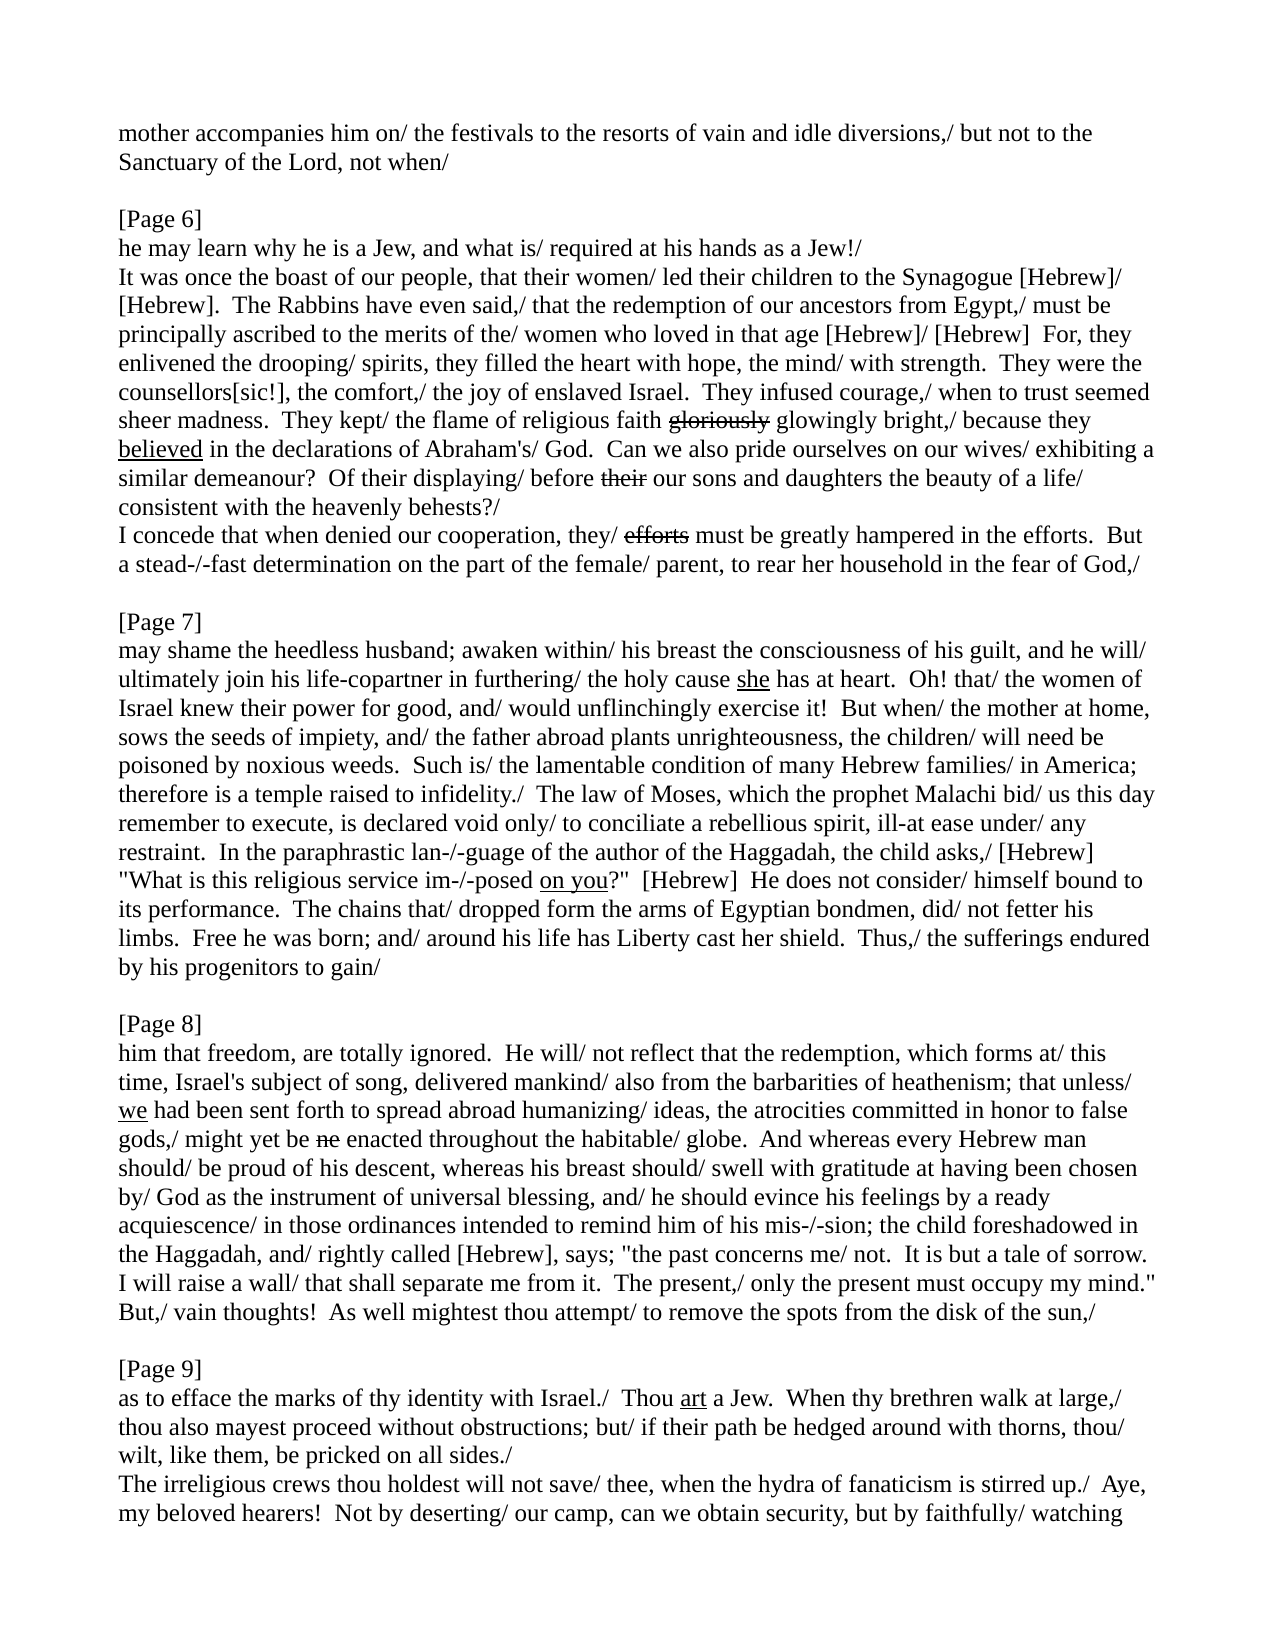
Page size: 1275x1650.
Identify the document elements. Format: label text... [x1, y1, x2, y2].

text [Page 8] [118, 1009, 1157, 1038]
text him that freedom, are totally ignored. He will/ not reflect that the redemption, which forms at/ this time, Israel's subject of song, delivered mankind/ also from the barbarities of heathenism; that unless/ we had been sent forth to spread abroad humanizing/ ideas, the atrocities committed in honor to false gods,/ might yet be ne enacted throughout the habitable/ globe. And whereas every Hebrew man should/ be proud of his descent, whereas his breast should/ swell with gratitude at having been chosen by/ God as the instrument of universal blessing, and/ he should evince his feelings by a ready acquiescence/ in those ordinances intended to remind him of his mis-/-sion; the child foreshadowed in the Haggadah, and/ rightly called [Hebrew], says; "the past concerns me/ not. It is but a tale of sorrow. I will raise a wall/ that shall separate me from it. The present,/ only the present must occupy my mind." But,/ vain thoughts! As well mightest thou attempt/ to remove the spots from the disk of the sun,/ [118, 1038, 1157, 1326]
text may shame the heedless husband; awaken within/ his breast the consciousness of his guilt, and he will/ ultimately join his life-copartner in furthering/ the holy cause she has at heart. Oh! that/ the women of Israel knew their power for good, and/ would unflinchingly exercise it! But when/ the mother at home, sows the seeds of impiety, and/ the father abroad plants unrighteousness, the children/ will need be poisoned by noxious weeds. Such is/ the lamentable condition of many Hebrew families/ in America; therefore is a temple raised to infidelity./ The law of Moses, which the prophet Malachi bid/ us this day remember to execute, is declared void only/ to conciliate a rebellious spirit, ill-at ease under/ any restraint. In the paraphrastic lan-/-guage of the author of the Haggadah, the child asks,/ [Hebrew] "What is this religious service im-/-posed on you?" [Hebrew] He does not consider/ himself bound to its performance. The chains that/ dropped form the arms of Egyptian bondmen, did/ not fetter his limbs. Free he was born; and/ around his life has Liberty cast her shield. Thus,/ the sufferings endured by his progenitors to gain/ [118, 636, 1157, 981]
text [Page 7] [118, 607, 1157, 636]
text he may learn why he is a Jew, and what is/ required at his hands as a Jew!/ [118, 233, 1157, 262]
text [Page 6] [118, 204, 1157, 233]
text I concede that when denied our cooperation, they/ efforts must be greatly hampered in the efforts. But a stead-/-fast determination on the part of the female/ parent, to rear her household in the fear of God,/ [118, 521, 1157, 578]
text [Page 9] [118, 1354, 1157, 1383]
text as to efface the marks of thy identity with Israel./ Thou art a Jew. When thy brethren walk at large,/ thou also mayest proceed without obstructions; but/ if their path be hedged around with thorns, thou/ wilt, like them, be pricked on all sides./ [118, 1383, 1157, 1469]
text It was once the boast of our people, that their women/ led their children to the Synagogue [Hebrew]/ [Hebrew]. The Rabbins have even said,/ that the redemption of our ancestors from Egypt,/ must be principally ascribed to the merits of the/ women who loved in that age [Hebrew]/ [Hebrew] For, they enlivened the drooping/ spirits, they filled the heart with hope, the mind/ with strength. They were the counsellors[sic!], the comfort,/ the joy of enslaved Israel. They infused courage,/ when to trust seemed sheer madness. They kept/ the flame of religious faith gloriously glowingly bright,/ because they believed in the declarations of Abraham's/ God. Can we also pride ourselves on our wives/ exhibiting a similar demeanour? Of their displaying/ before their our sons and daughters the beauty of a life/ consistent with the heavenly behests?/ [118, 262, 1157, 521]
text mother accompanies him on/ the festivals to the resorts of vain and idle diversions,/ but not to the Sanctuary of the Lord, not when/ [118, 118, 1157, 176]
text The irreligious crews thou holdest will not save/ thee, when the hydra of fanaticism is stirred up./ Aye, my beloved hearers! Not by deserting/ our camp, can we obtain security, but by faithfully/ watching [118, 1469, 1157, 1527]
